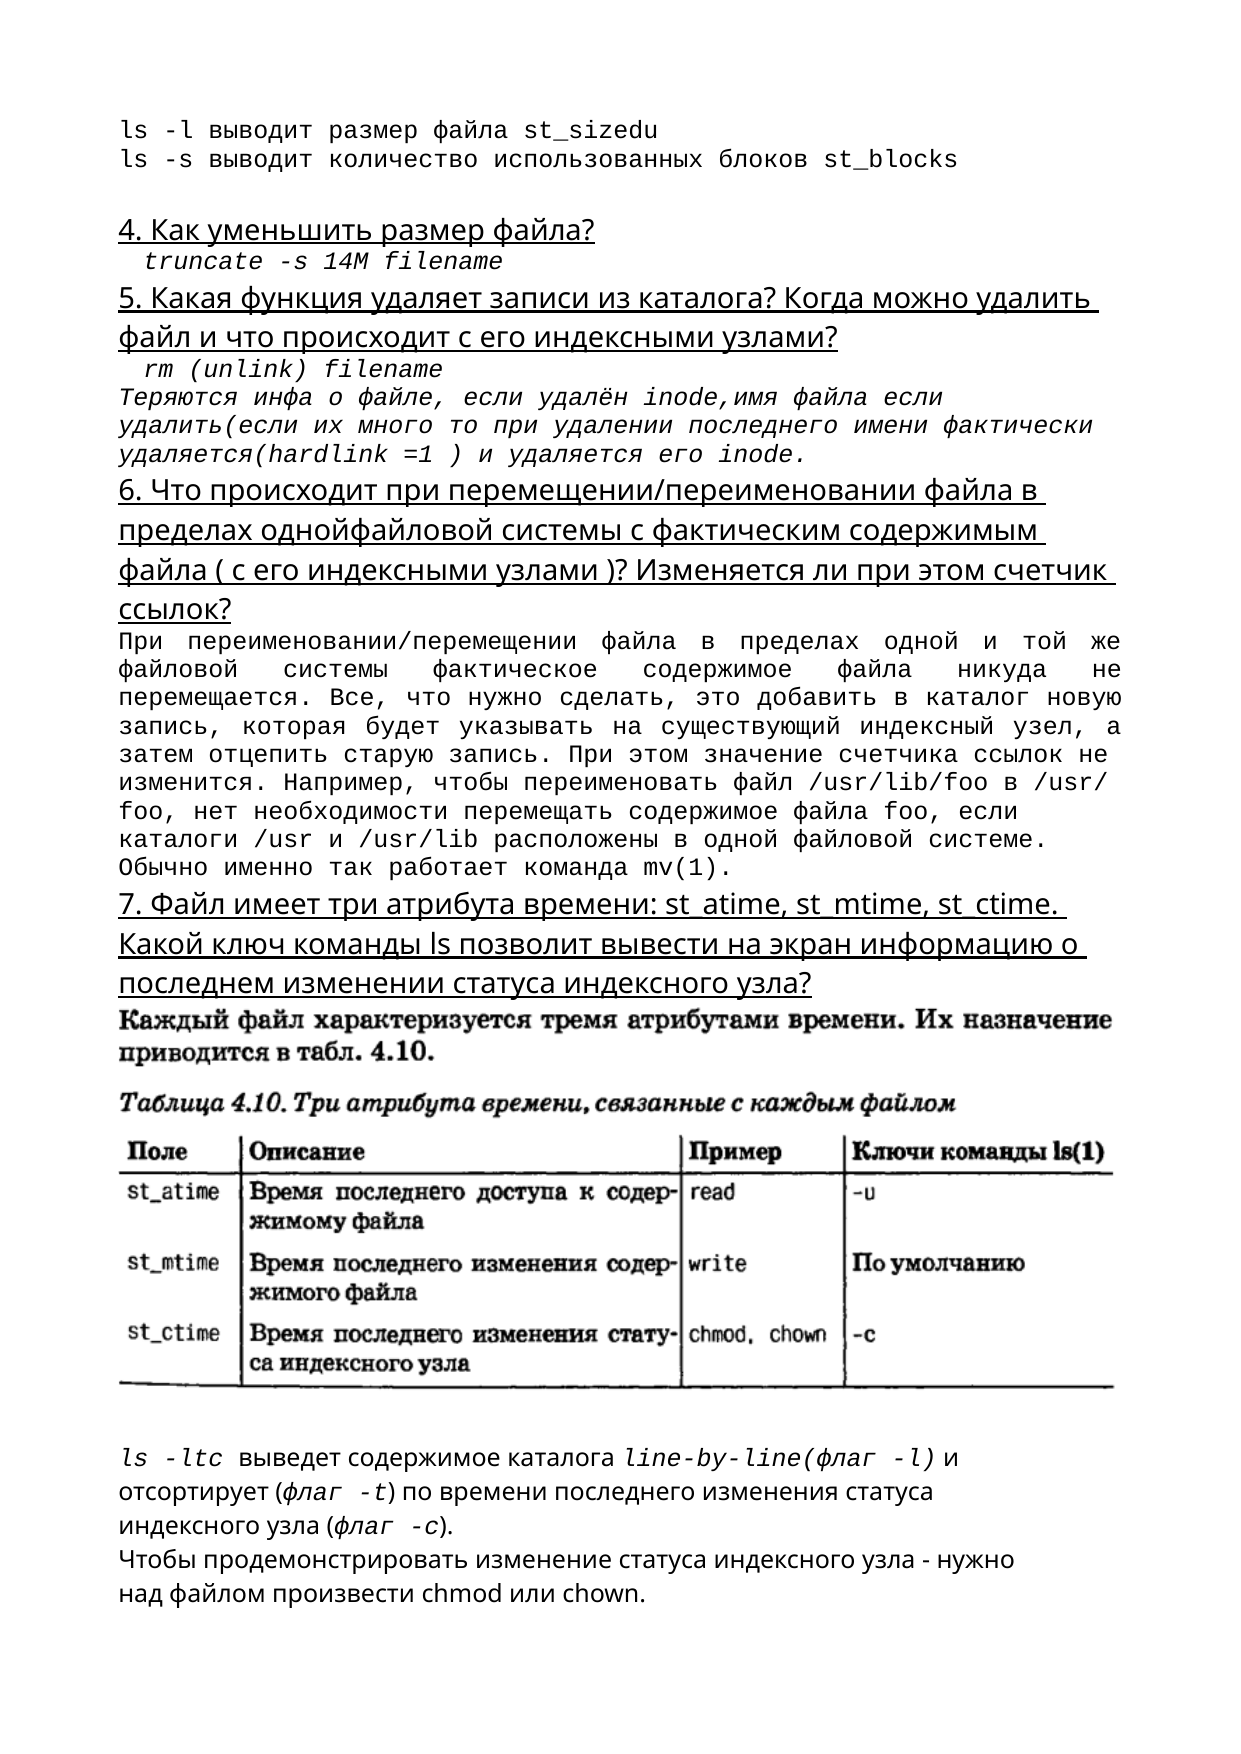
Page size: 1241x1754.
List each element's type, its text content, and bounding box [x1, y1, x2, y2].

text truncate -s 14M filename [118, 248, 1122, 277]
text ls -s выводит количество использованных блоков st_blocks [118, 146, 1122, 175]
text над файлом произвести chmod или chown. [118, 1576, 1122, 1610]
text rm (unlink) filename [118, 356, 1122, 384]
text 7. Файл имеет три атрибута времени: st_atime, st_mtime, st_ctime. Какой ключ команды ls позволит вывести на экран информацию о последнем изменении статуса индексного узла? [118, 883, 1122, 1002]
text foo, нет необходимости перемещать содержимое файла foo, если [118, 798, 1122, 827]
text индексного узла (флаг -c). [118, 1508, 1122, 1542]
text отсортирует (флаг -t) по времени последнего изменения статуса [118, 1473, 1122, 1508]
text каталоги /usr и /usr/lib расположены в одной файловой системе. [118, 827, 1122, 855]
text Обычно именно так работает команда mv(1). [118, 855, 1122, 883]
picture [118, 1002, 1123, 1400]
text ls -l выводит размер файла st_sizedu [118, 118, 1122, 146]
text Чтобы продемонстрировать изменение статуса индексного узла - нужно [118, 1542, 1122, 1576]
text изменится. Например, чтобы переименовать файл /usr/lib/foo в /usr/ [118, 770, 1122, 798]
text ls -ltc выведет содержимое каталога line-by-line(флаг -l) и [118, 1439, 1122, 1473]
text При переименовании/перемещении файла в пределах одной и той же файловой системы фактическое содержимое файла никуда не перемещается. Все, что нужно сделать, это добавить в каталог новую запись, которая будет указывать на существующий индексный узел, а затем отцепить старую запись. При этом значение счетчика ссылок не [118, 628, 1122, 770]
text 6. Что происходит при перемещении/переименовании файла в пределах однойфайловой системы с фактическим содержимым файла ( с его индексными узлами )? Изменяется ли при этом счетчик ссылок? [118, 469, 1122, 628]
text 5. Какая функция удаляет записи из каталога? Когда можно удалить файл и что происходит с его индексными узлами? [118, 277, 1122, 356]
text Теряются инфа о файле, если удалён inode,имя файла если удалить(если их много то при удалении последнего имени фактически удаляется(hardlink =1 ) и удаляется его inode. [118, 384, 1122, 469]
text 4. Как уменьшить размер файла? [118, 209, 1122, 248]
